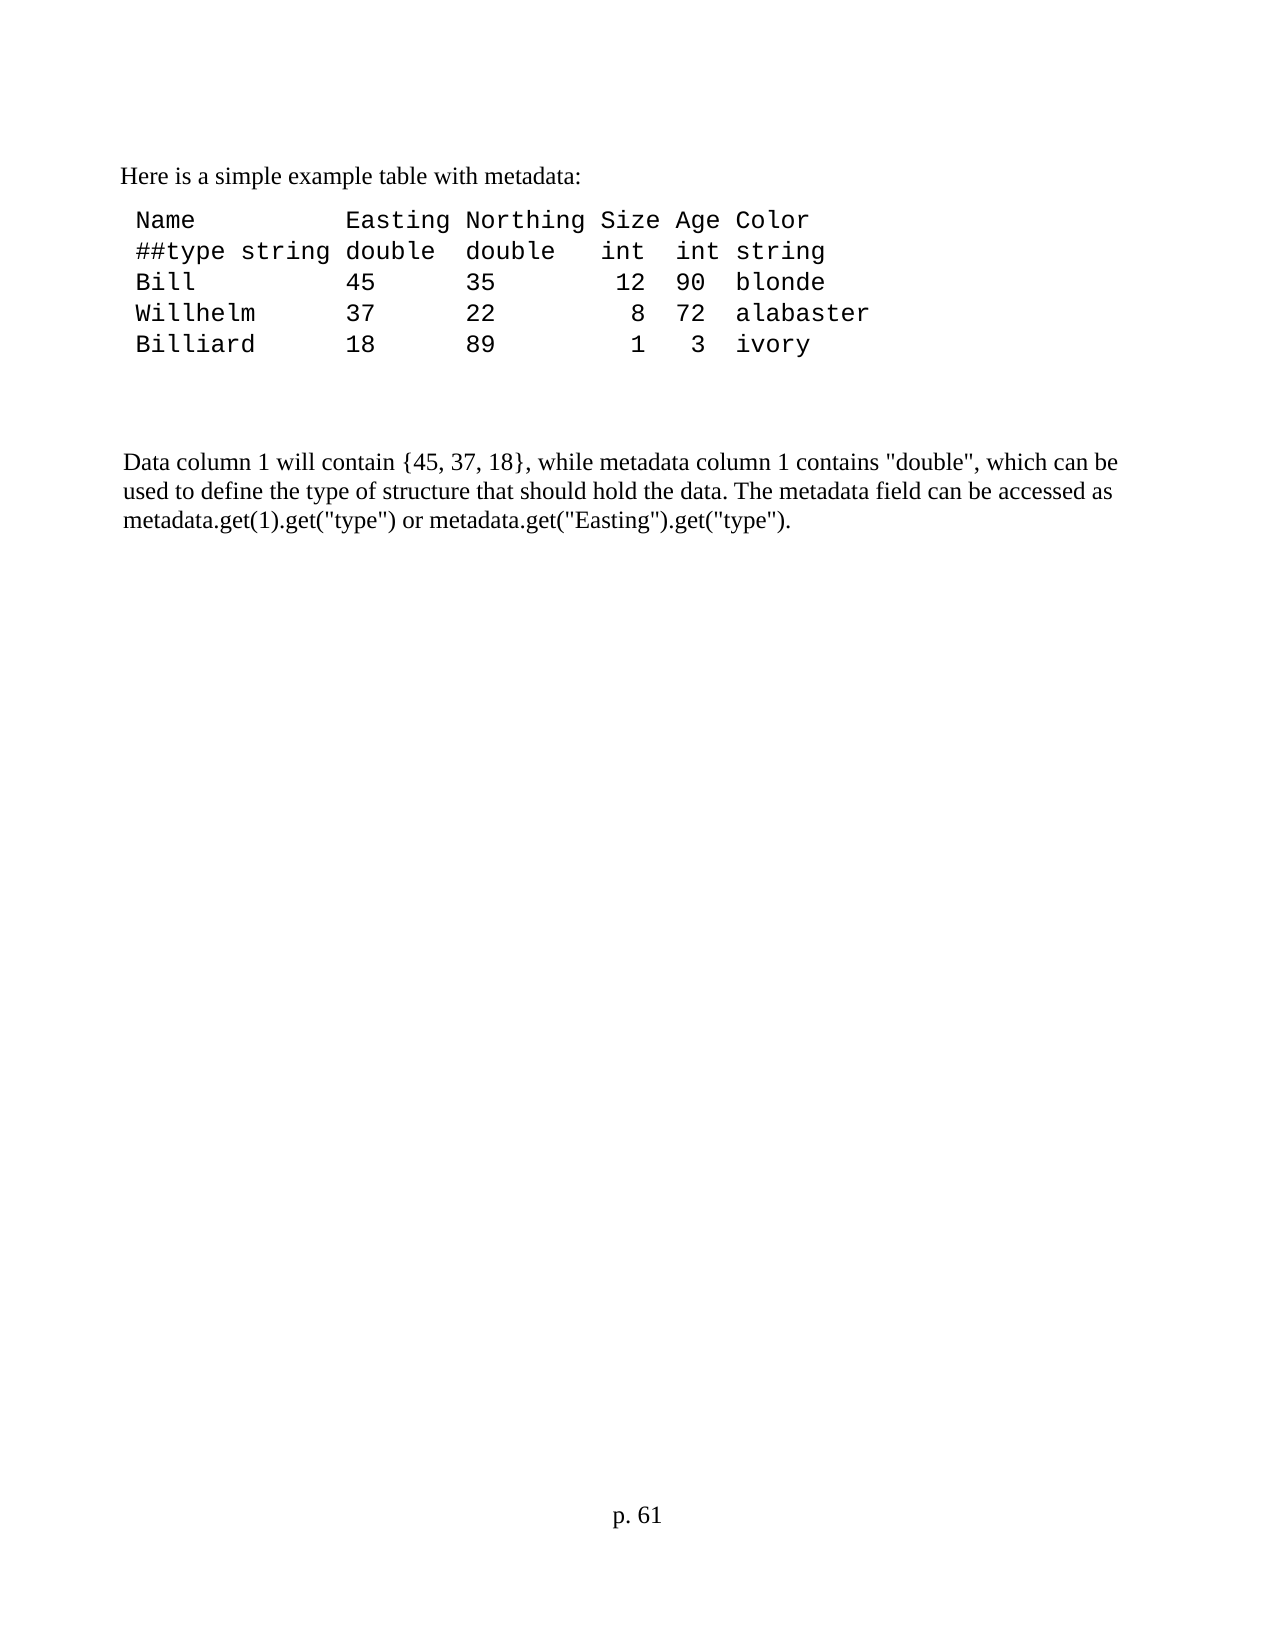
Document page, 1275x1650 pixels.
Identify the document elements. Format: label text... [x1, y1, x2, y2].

table_header Name Easting Northing Size Age Color ##type string double double int int string Bill 45 35 12 90 blonde Willhelm 37 22 8 72 alabaster Billiard 18 89 1 3 ivory Data column 1 will contain {45, 37, 18}, while metadata column 1 contains "double", which can be used to define the type of structure that should hold the data. The metadata field can be accessed as metadata.get(1).get("type") or metadata.get("Easting").get("type"). [120, 203, 1155, 566]
text Here is a simple example table with metadata: [120, 161, 1155, 190]
